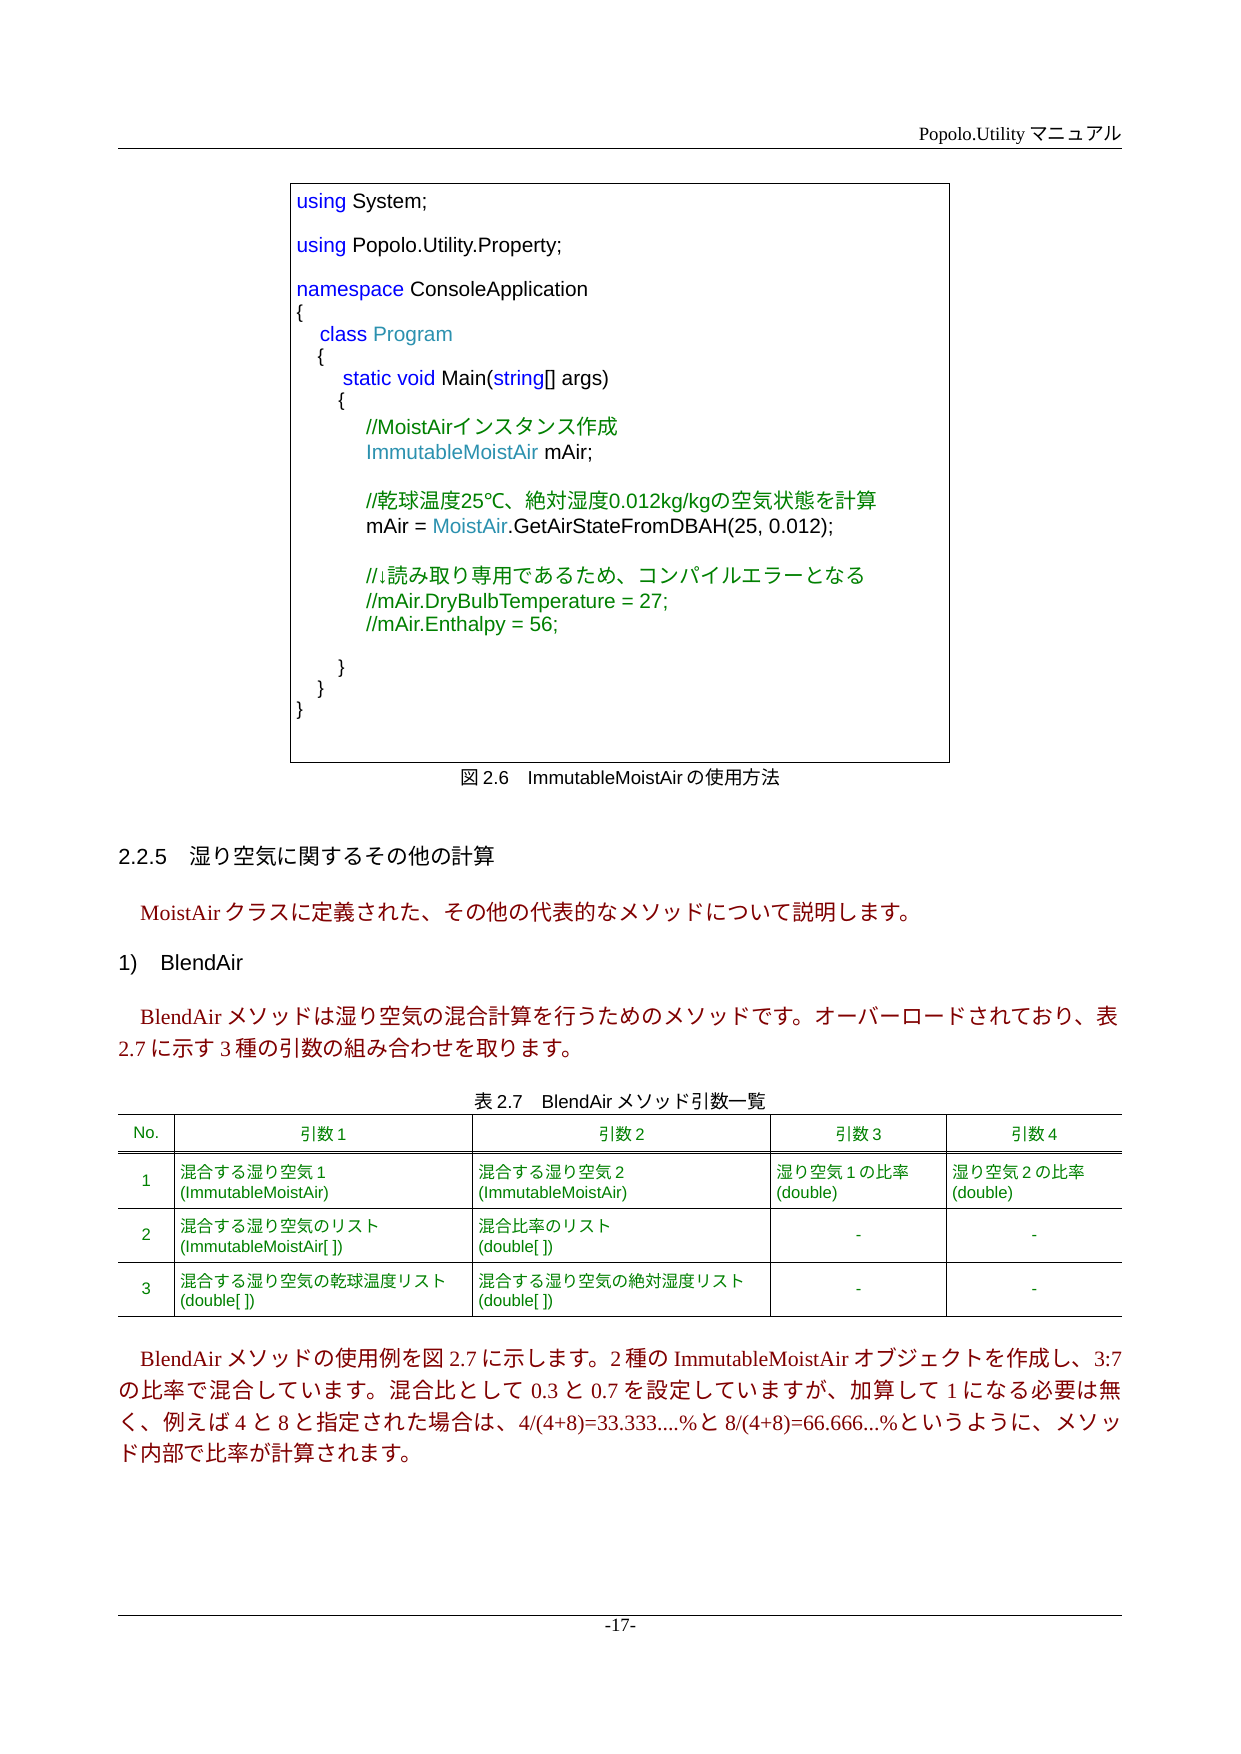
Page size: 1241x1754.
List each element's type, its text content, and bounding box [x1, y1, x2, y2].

table_header 引数1 [175, 1115, 472, 1151]
subtitle BlendAir [118, 951, 1122, 975]
table_cell - [947, 1263, 1122, 1316]
table_header 引数2 [473, 1115, 770, 1151]
table_cell - [771, 1263, 946, 1316]
text 図2.6 ImmutableMoistAirの使用方法 [291, 763, 950, 790]
table_cell 1 [118, 1154, 174, 1207]
text 表2.7 BlendAirメソッド引数一覧 [118, 1087, 1122, 1114]
table_header 引数4 [947, 1115, 1122, 1151]
table_cell 2 [118, 1209, 174, 1262]
table_cell 混合する湿り空気の乾球温度リスト (double[ ]) [175, 1263, 472, 1316]
subtitle 湿り空気に関するその他の計算 [118, 839, 1122, 870]
table_header No. [118, 1115, 174, 1151]
text 図2.6 ImmutableMoistAirの使用方法 [291, 184, 949, 762]
table_cell 混合する湿り空気2 (ImmutableMoistAir) [473, 1154, 770, 1207]
table_cell 混合比率のリスト (double[ ]) [473, 1209, 770, 1262]
text MoistAirクラスに定義された、その他の代表的なメソッドについて説明します。 [118, 895, 1122, 926]
table_cell 混合する湿り空気1 (ImmutableMoistAir) [175, 1154, 472, 1207]
table_cell - [947, 1209, 1122, 1262]
table_cell 3 [118, 1263, 174, 1316]
table_cell 湿り空気1の比率 (double) [771, 1154, 946, 1207]
table_cell - [771, 1209, 946, 1262]
table_cell 混合する湿り空気の絶対湿度リスト (double[ ]) [473, 1263, 770, 1316]
table_cell 混合する湿り空気のリスト (ImmutableMoistAir[ ]) [175, 1209, 472, 1262]
table_cell 湿り空気2の比率 (double) [947, 1154, 1122, 1207]
text BlendAirメソッドは湿り空気の混合計算を行うためのメソッドです。オーバーロードされており、表2.7に示す3種の引数の組み合わせを取ります。 [118, 999, 1122, 1063]
table_header 引数3 [771, 1115, 946, 1151]
text BlendAirメソッドの使用例を図2.7に示します。2種のImmutableMoistAirオブジェクトを作成し、3:7の比率で混合しています。混合比として0.3と0.7を設定していますが、加算して1になる必要は無く、例えば4と8と指定された場合は、4/(4+8)=33.333....%と8/(4+8)=66.666...%というように、メソッド内部で比率が計算されます。 [118, 1341, 1122, 1468]
